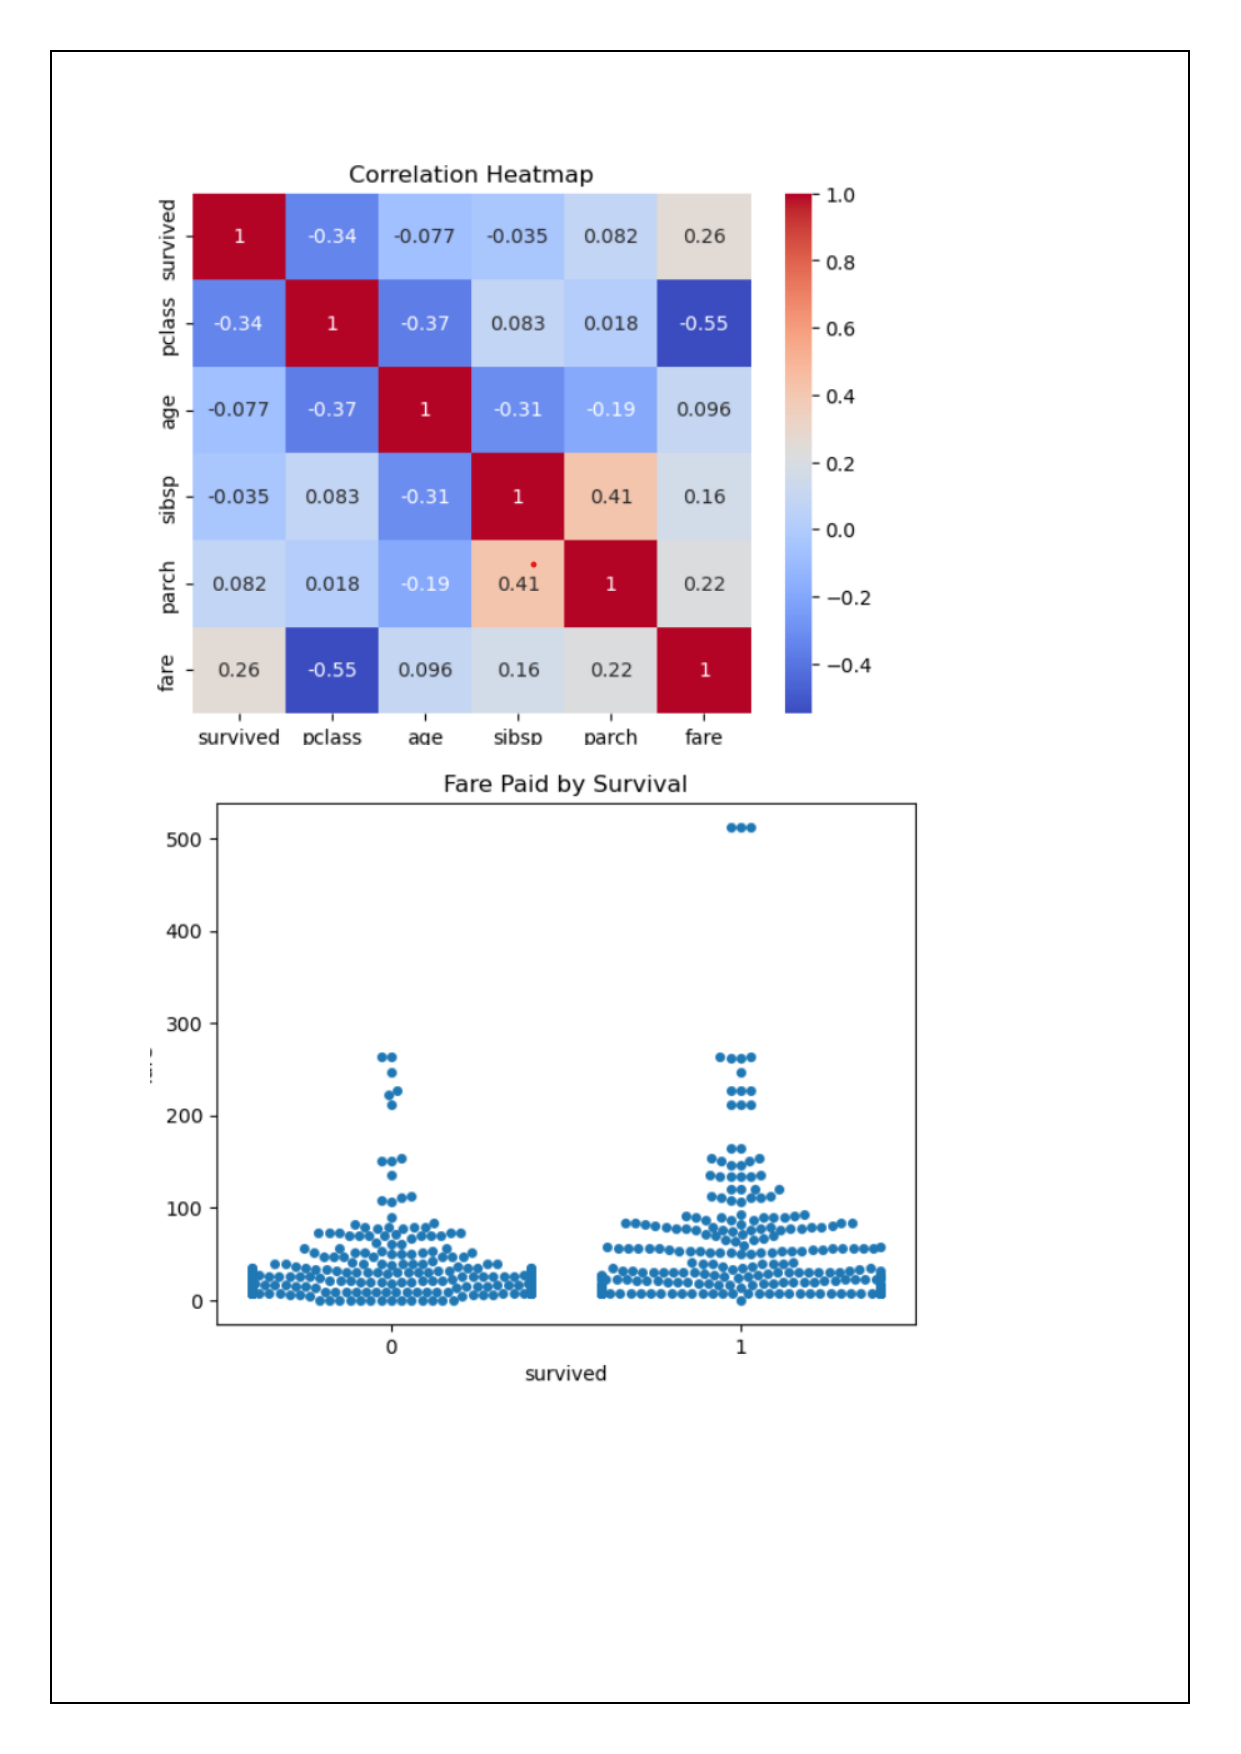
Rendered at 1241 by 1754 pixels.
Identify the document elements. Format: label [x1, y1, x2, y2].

picture [150, 150, 889, 745]
picture [150, 766, 957, 1394]
